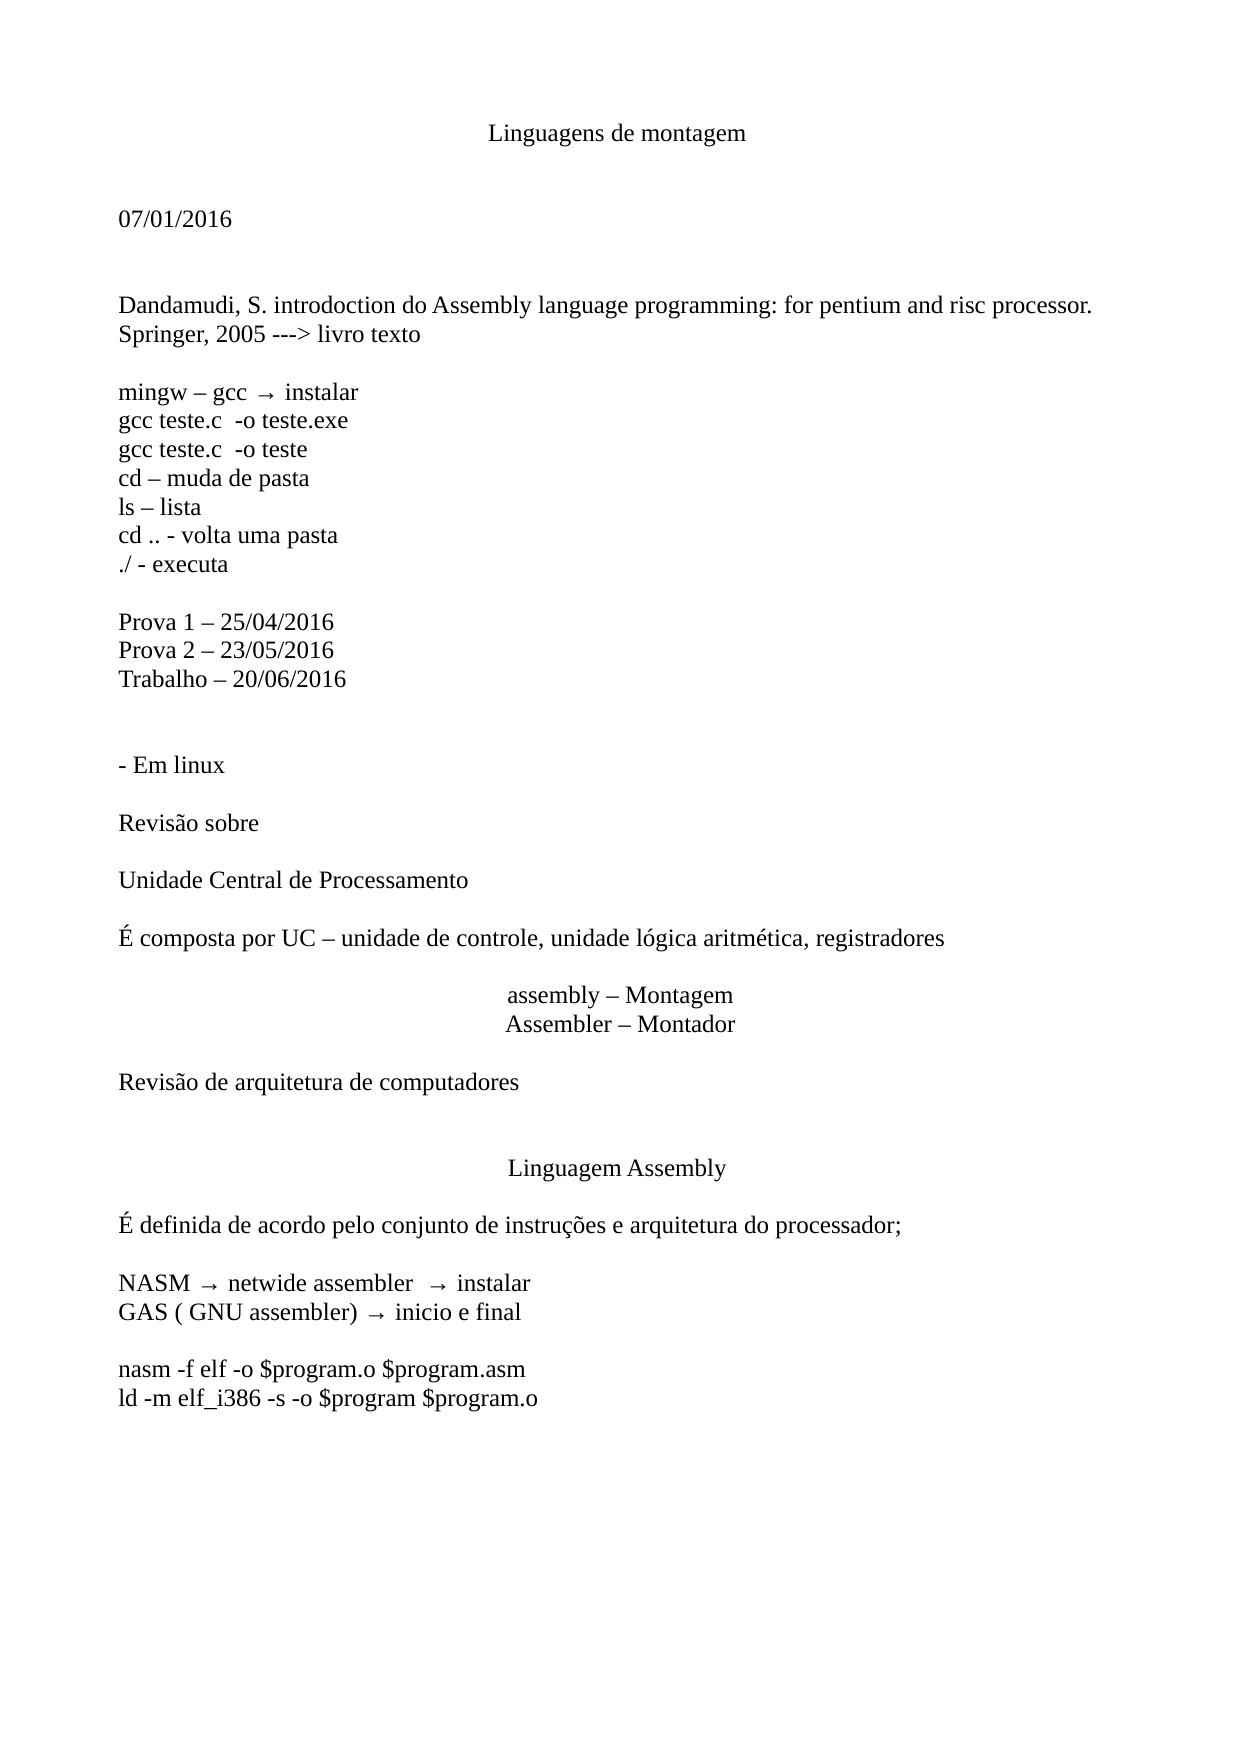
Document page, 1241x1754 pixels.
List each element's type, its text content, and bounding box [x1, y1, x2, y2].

text Assembler – Montador [118, 1009, 1122, 1038]
text Revisão sobre [118, 808, 1122, 837]
text 07/01/2016 [118, 204, 1122, 233]
text Dandamudi, S. introdoction do Assembly language programming: for pentium and risc processor. Springer, 2005 ---> livro texto [118, 291, 1122, 348]
text Unidade Central de Processamento [118, 866, 1122, 894]
text Revisão de arquitetura de computadores [118, 1067, 1122, 1096]
text Trabalho – 20/06/2016 [118, 664, 1122, 693]
text Prova 2 – 23/05/2016 [118, 636, 1122, 664]
text gcc teste.c -o teste.exe [118, 406, 1122, 434]
text assembly – Montagem [118, 981, 1122, 1009]
text NASM → netwide assembler → instalar [118, 1268, 1122, 1297]
text - Em linux [118, 751, 1122, 779]
text GAS ( GNU assembler) → inicio e final [118, 1297, 1122, 1326]
text cd .. - volta uma pasta [118, 521, 1122, 549]
text ls – lista [118, 492, 1122, 521]
text ./ - executa [118, 549, 1122, 578]
text Linguagens de montagem [118, 118, 1122, 147]
text Linguagem Assembly [118, 1153, 1122, 1182]
text ld -m elf_i386 -s -o $program $program.o [118, 1383, 1122, 1412]
text É definida de acordo pelo conjunto de instruções e arquitetura do processador; [118, 1211, 1122, 1239]
text nasm -f elf -o $program.o $program.asm [118, 1354, 1122, 1383]
text Prova 1 – 25/04/2016 [118, 607, 1122, 636]
text cd – muda de pasta [118, 463, 1122, 492]
text É composta por UC – unidade de controle, unidade lógica aritmética, registradores [118, 923, 1122, 952]
text mingw – gcc → instalar [118, 377, 1122, 406]
text gcc teste.c -o teste [118, 434, 1122, 463]
